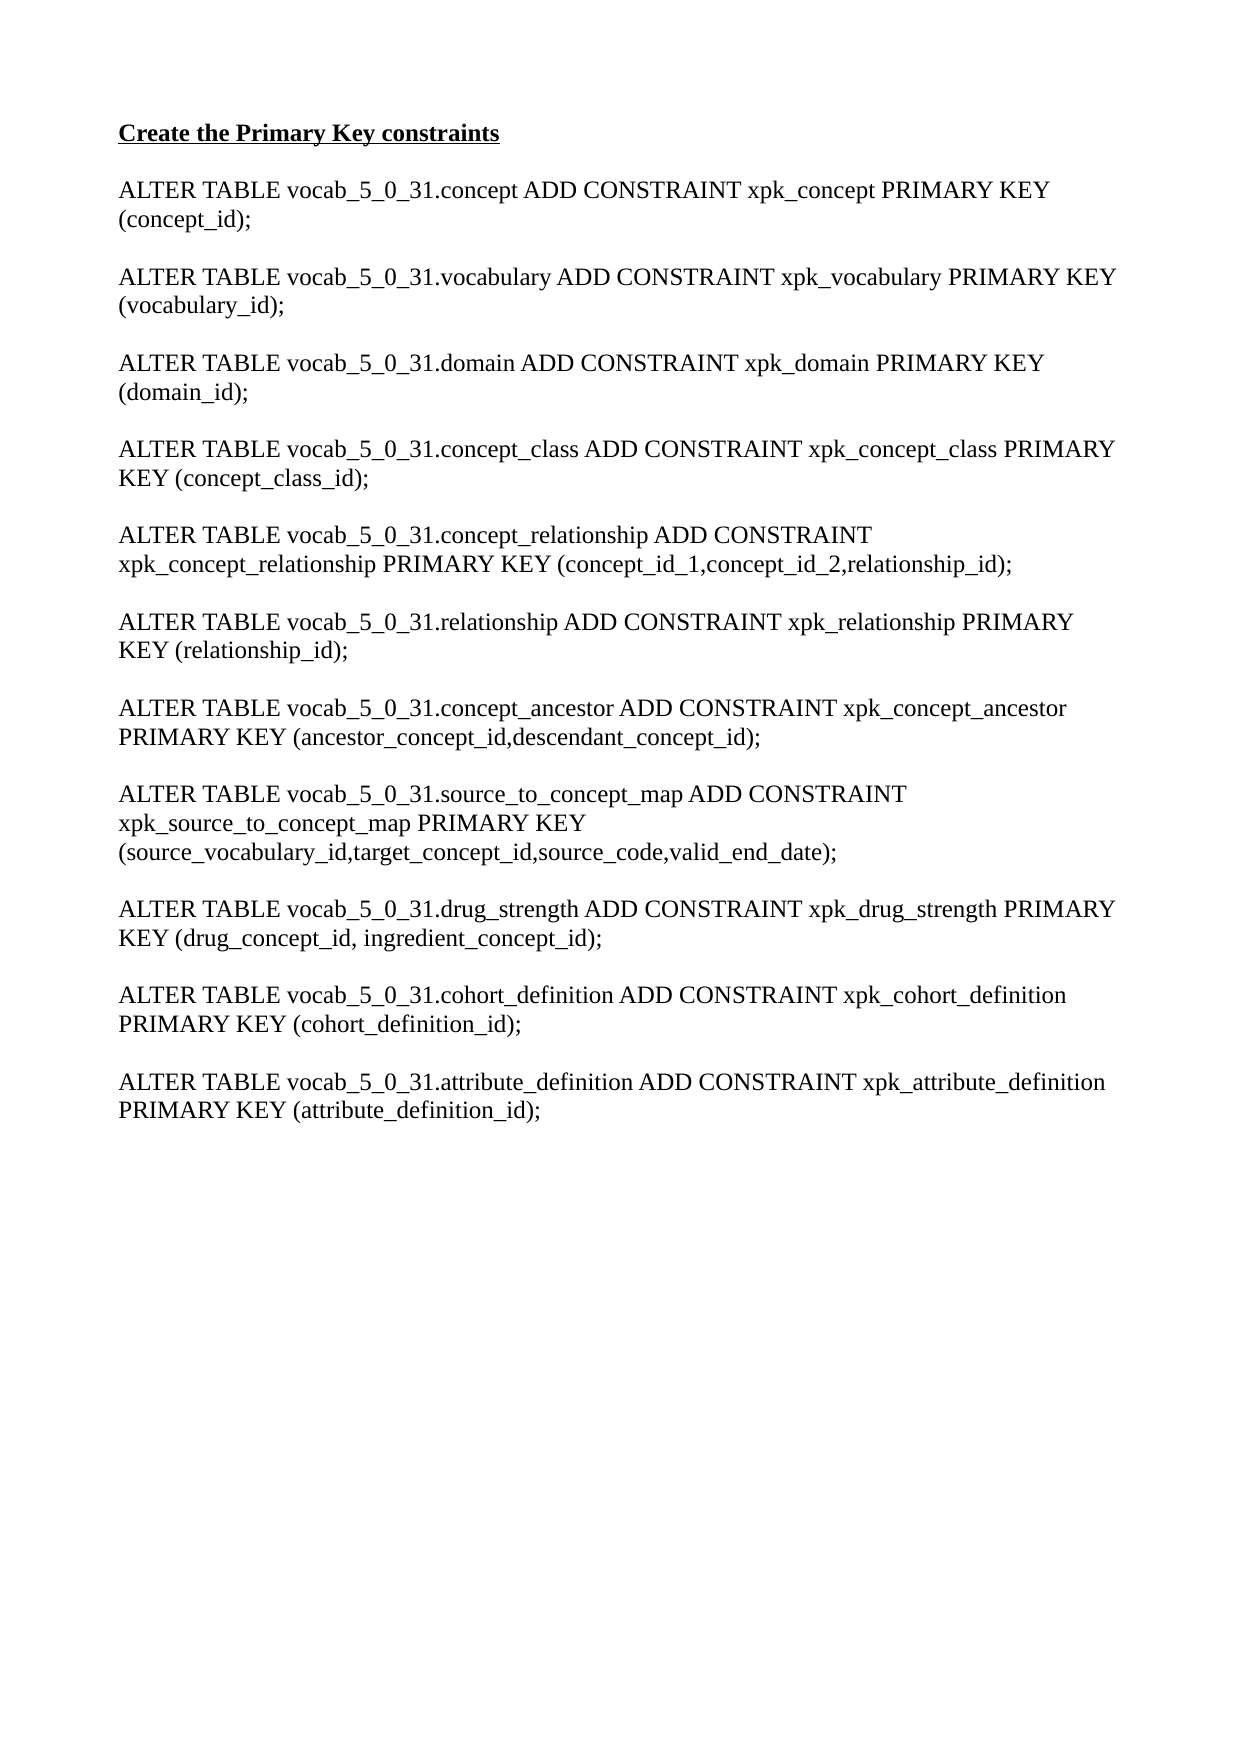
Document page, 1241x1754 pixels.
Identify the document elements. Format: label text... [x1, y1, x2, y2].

text ALTER TABLE vocab_5_0_31.drug_strength ADD CONSTRAINT xpk_drug_strength PRIMARY KEY (drug_concept_id, ingredient_concept_id); [118, 894, 1122, 952]
text ALTER TABLE vocab_5_0_31.relationship ADD CONSTRAINT xpk_relationship PRIMARY KEY (relationship_id); [118, 607, 1122, 664]
text ALTER TABLE vocab_5_0_31.source_to_concept_map ADD CONSTRAINT xpk_source_to_concept_map PRIMARY KEY (source_vocabulary_id,target_concept_id,source_code,valid_end_date); [118, 779, 1122, 866]
text ALTER TABLE vocab_5_0_31.concept_relationship ADD CONSTRAINT xpk_concept_relationship PRIMARY KEY (concept_id_1,concept_id_2,relationship_id); [118, 521, 1122, 578]
text ALTER TABLE vocab_5_0_31.concept ADD CONSTRAINT xpk_concept PRIMARY KEY (concept_id); [118, 176, 1122, 233]
text ALTER TABLE vocab_5_0_31.attribute_definition ADD CONSTRAINT xpk_attribute_definition PRIMARY KEY (attribute_definition_id); [118, 1067, 1122, 1124]
text ALTER TABLE vocab_5_0_31.concept_class ADD CONSTRAINT xpk_concept_class PRIMARY KEY (concept_class_id); [118, 434, 1122, 492]
text ALTER TABLE vocab_5_0_31.domain ADD CONSTRAINT xpk_domain PRIMARY KEY (domain_id); [118, 348, 1122, 406]
text Create the Primary Key constraints [118, 118, 1122, 147]
text ALTER TABLE vocab_5_0_31.vocabulary ADD CONSTRAINT xpk_vocabulary PRIMARY KEY (vocabulary_id); [118, 262, 1122, 319]
text ALTER TABLE vocab_5_0_31.cohort_definition ADD CONSTRAINT xpk_cohort_definition PRIMARY KEY (cohort_definition_id); [118, 981, 1122, 1038]
text ALTER TABLE vocab_5_0_31.concept_ancestor ADD CONSTRAINT xpk_concept_ancestor PRIMARY KEY (ancestor_concept_id,descendant_concept_id); [118, 693, 1122, 751]
